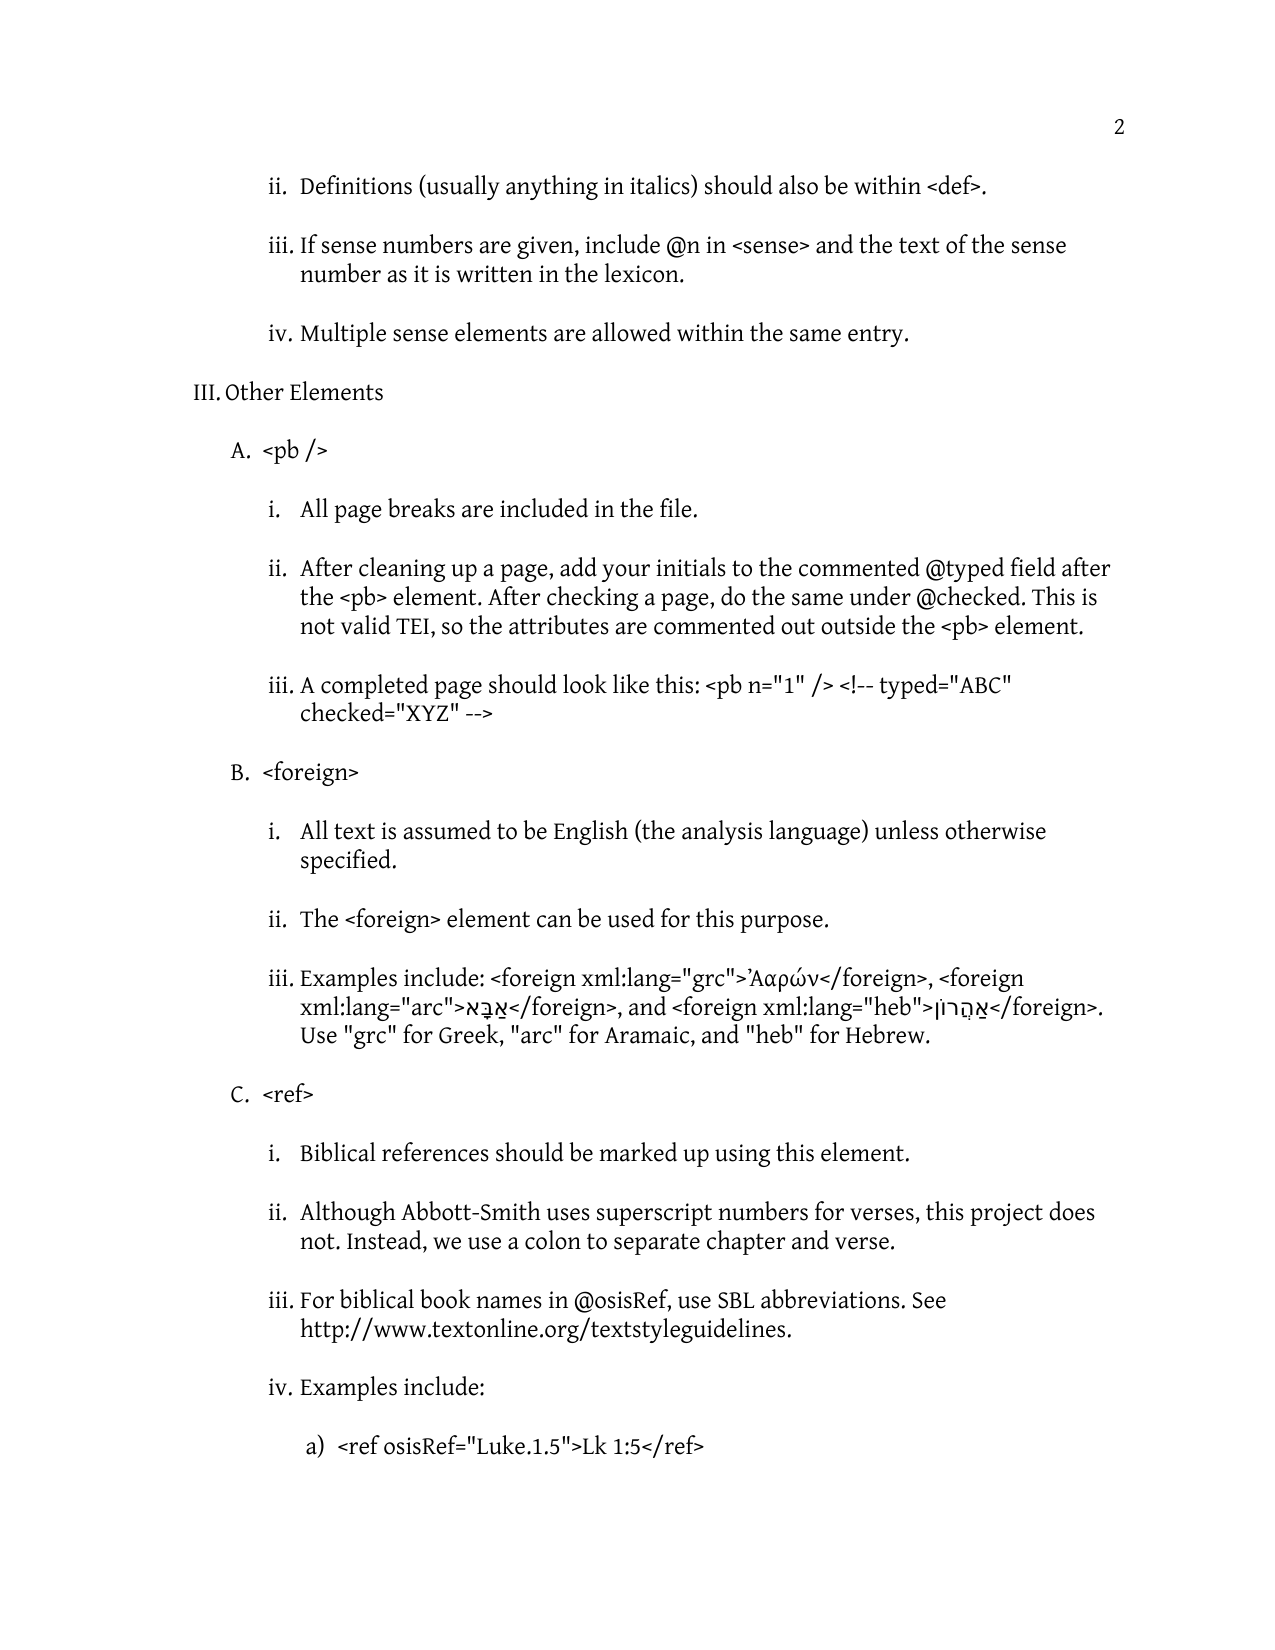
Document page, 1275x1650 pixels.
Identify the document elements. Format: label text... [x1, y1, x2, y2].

list Examples include: <foreign xml:lang="grc">Ἀαρών</foreign>, <foreign xml:lang="arc">אַבָּא</foreign>, and <foreign xml:lang="heb">אַהֲרוֹן</foreign>. Use "grc" for Greek, "arc" for Aramaic, and "heb" for Hebrew. [262, 964, 1125, 1051]
list Other Elements [187, 378, 1125, 407]
list A completed page should look like this: <pb n="1" /> <!-- typed="ABC" checked="XYZ" --> [262, 671, 1125, 729]
list <ref> [225, 1081, 1125, 1109]
list <ref osisRef="Luke.1.5">Lk 1:5</ref> [300, 1433, 1125, 1462]
list <foreign> [225, 759, 1125, 788]
list Biblical references should be marked up using this element. [262, 1139, 1125, 1168]
list The <foreign> element can be used for this purpose. [262, 905, 1125, 934]
list Multiple sense elements are allowed within the same entry. [262, 319, 1125, 348]
list After cleaning up a page, add your initials to the commented @typed field after the <pb> element. After checking a page, do the same under @checked. This is not valid TEI, so the attributes are commented out outside the <pb> element. [262, 554, 1125, 641]
list All text is assumed to be English (the analysis language) unless otherwise specified. [262, 818, 1125, 875]
list Examples include: [262, 1374, 1125, 1403]
list If sense numbers are given, include @n in <sense> and the text of the sense number as it is written in the lexicon. [262, 231, 1125, 289]
list For biblical book names in @osisRef, use SBL abbreviations. See http://www.textonline.org/textstyleguidelines. [262, 1286, 1125, 1344]
list Although Abbott-Smith uses superscript numbers for verses, this project does not. Instead, we use a colon to separate chapter and verse. [262, 1198, 1125, 1256]
list <pb /> [225, 437, 1125, 466]
list All page breaks are included in the file. [262, 496, 1125, 524]
list Definitions (usually anything in italics) should also be within <def>. [262, 172, 1125, 201]
